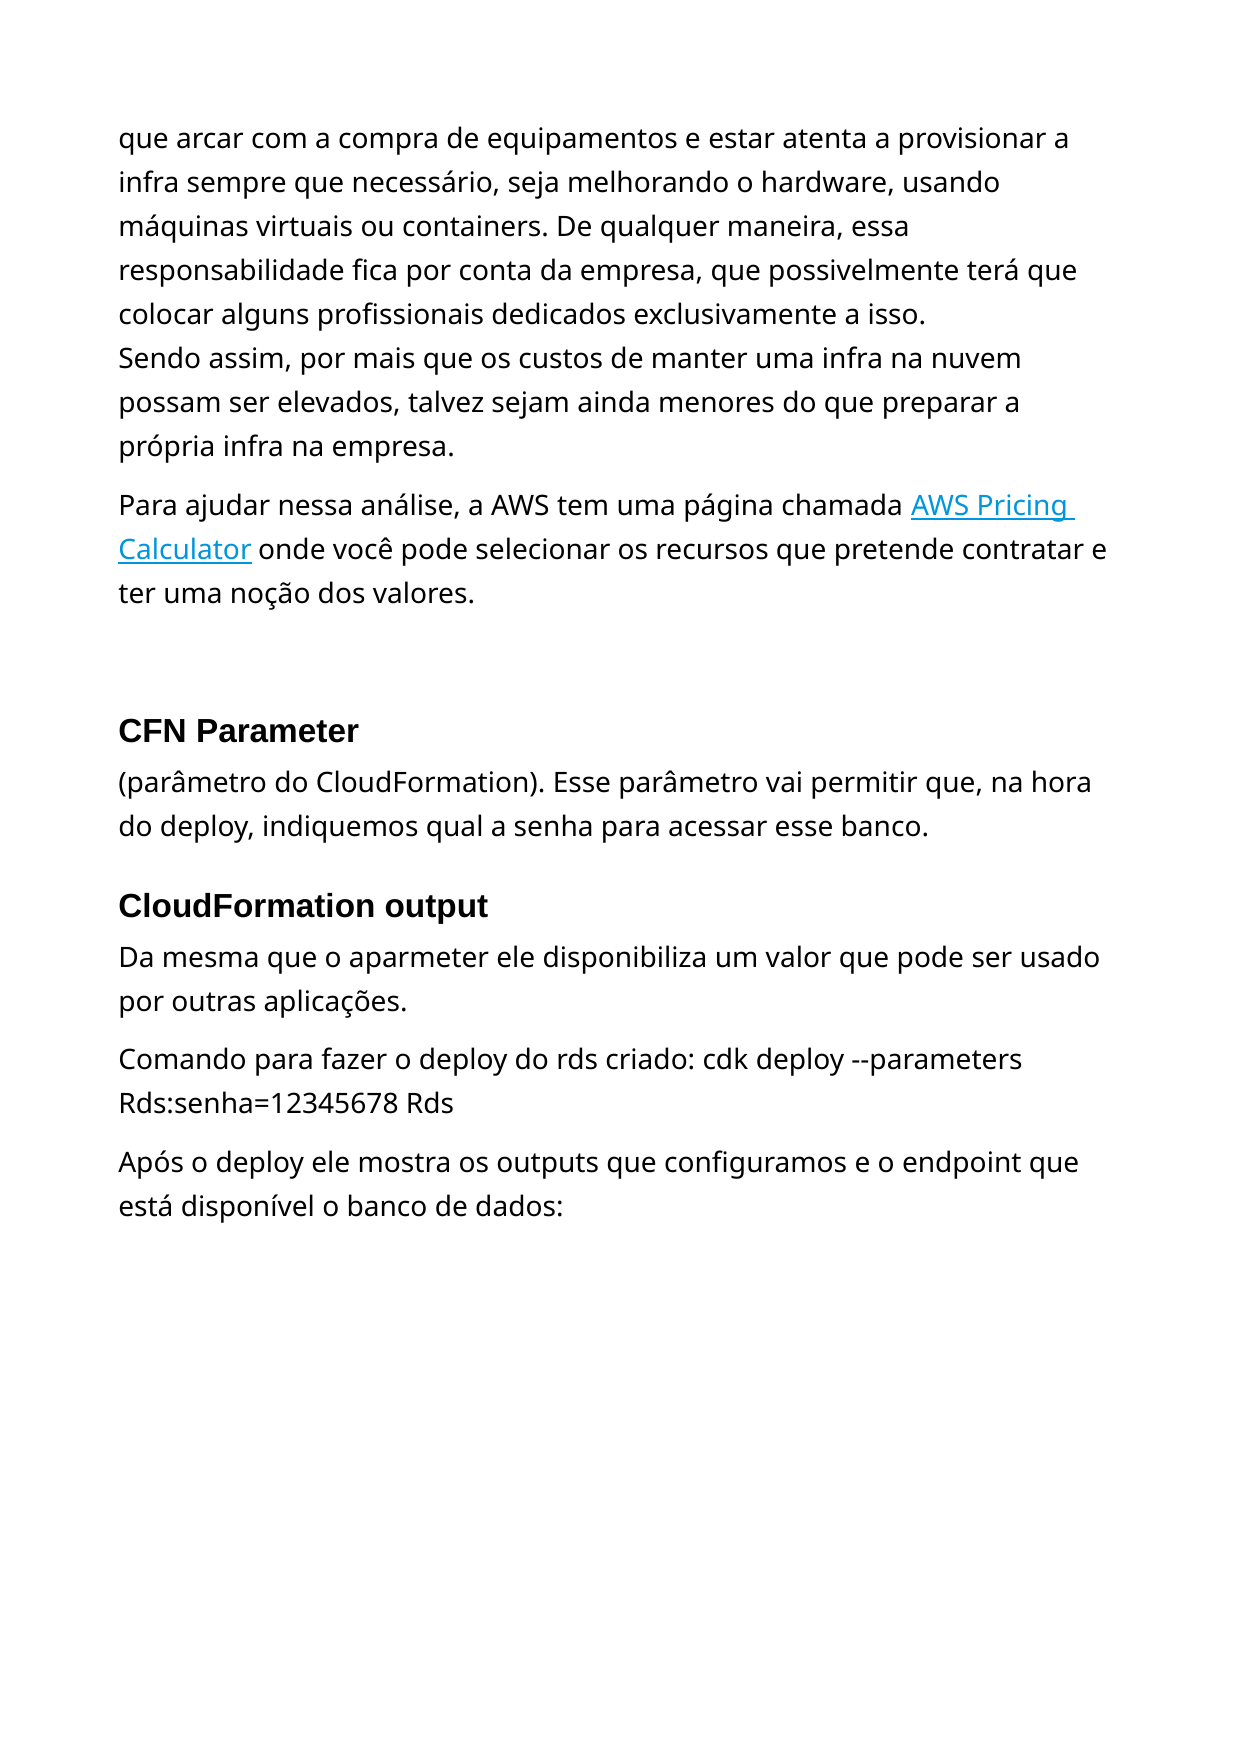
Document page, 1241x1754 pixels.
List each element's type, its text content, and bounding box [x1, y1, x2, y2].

text (parâmetro do CloudFormation). Esse parâmetro vai permitir que, na hora do deploy, indiquemos qual a senha para acessar esse banco. [118, 762, 1122, 845]
text Para ajudar nessa análise, a AWS tem uma página chamada AWS Pricing Calculator onde você pode selecionar os recursos que pretende contratar e ter uma noção dos valores. [118, 485, 1122, 612]
text Da mesma que o aparmeter ele disponibiliza um valor que pode ser usado por outras aplicações. [118, 937, 1122, 1019]
subtitle CFN Parameter [118, 711, 1122, 750]
text Comando para fazer o deploy do rds criado: cdk deploy --parameters Rds:senha=12345678 Rds [118, 1039, 1122, 1122]
text Após o deploy ele mostra os outputs que configuramos e o endpoint que está disponível o banco de dados: [118, 1142, 1122, 1225]
text Sendo assim, por mais que os custos de manter uma infra na nuvem possam ser elevados, talvez sejam ainda menores do que preparar a própria infra na empresa. [118, 338, 1122, 465]
subtitle CloudFormation output [118, 886, 1122, 924]
text que arcar com a compra de equipamentos e estar atenta a provisionar a infra sempre que necessário, seja melhorando o hardware, usando máquinas virtuais ou containers. De qualquer maneira, essa responsabilidade fica por conta da empresa, que possivelmente terá que colocar alguns profissionais dedicados exclusivamente a isso. [118, 118, 1122, 333]
